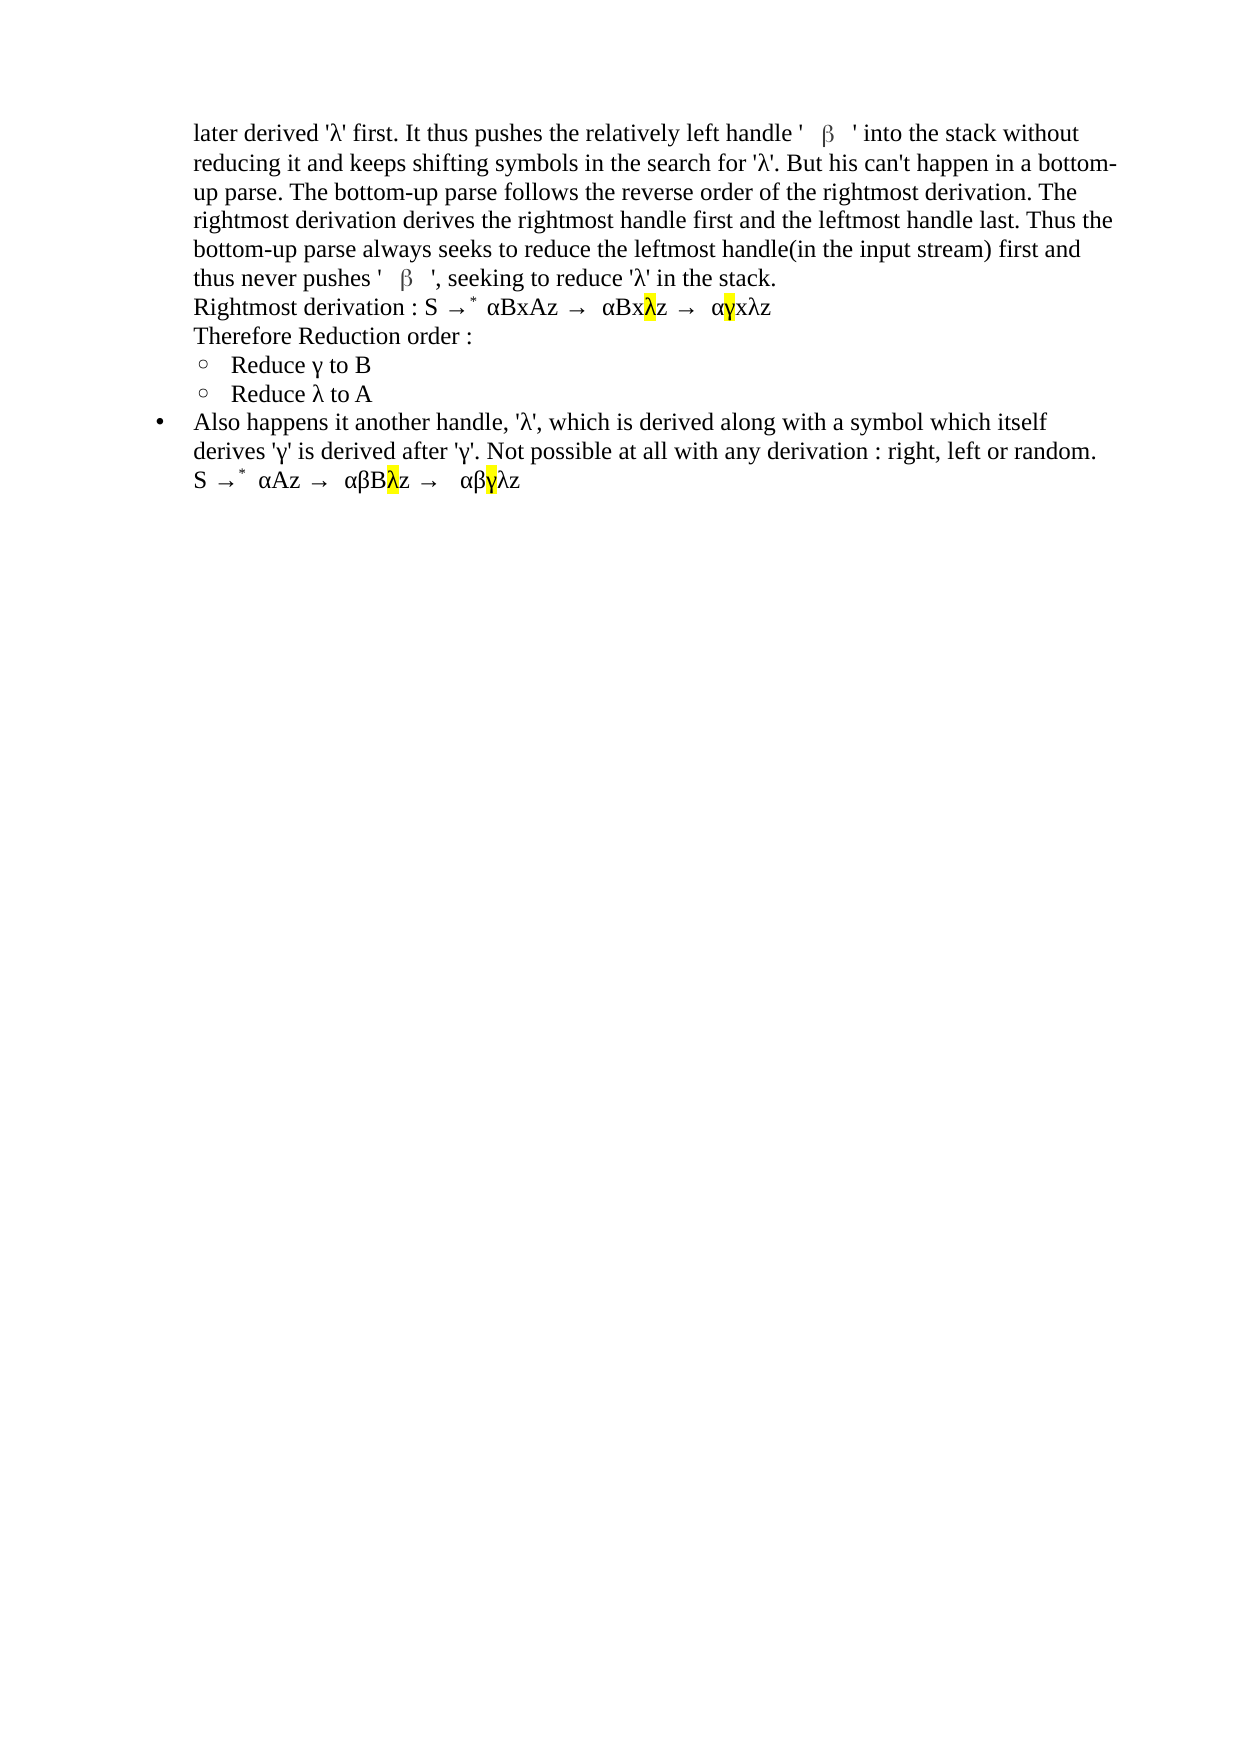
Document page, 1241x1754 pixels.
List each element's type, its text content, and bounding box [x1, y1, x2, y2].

list S →* αAz → αβBλz → αβγλz [156, 465, 1122, 494]
list Reduce λ to A [193, 379, 1122, 407]
list Rightmost derivation : S →* αBxAz → αBxλz → αγxλz [156, 292, 1122, 321]
list later derived 'λ' first. It thus pushes the relatively left handle '' into the stack without reducing it and keeps shifting symbols in the search for 'λ'. But his can't happen in a bottom-up parse. The bottom-up parse follows the reverse order of the rightmost derivation. The rightmost derivation derives the rightmost handle first and the leftmost handle last. Thus the bottom-up parse always seeks to reduce the leftmost handle(in the input stream) first and thus never pushes '', seeking to reduce 'λ' in the stack. [156, 118, 1122, 292]
list Also happens it another handle, 'λ', which is derived along with a symbol which itself derives 'γ' is derived after 'γ'. Not possible at all with any derivation : right, left or random. [156, 407, 1122, 465]
list Therefore Reduction order : [156, 321, 1122, 350]
list Reduce γ to B [193, 350, 1122, 379]
